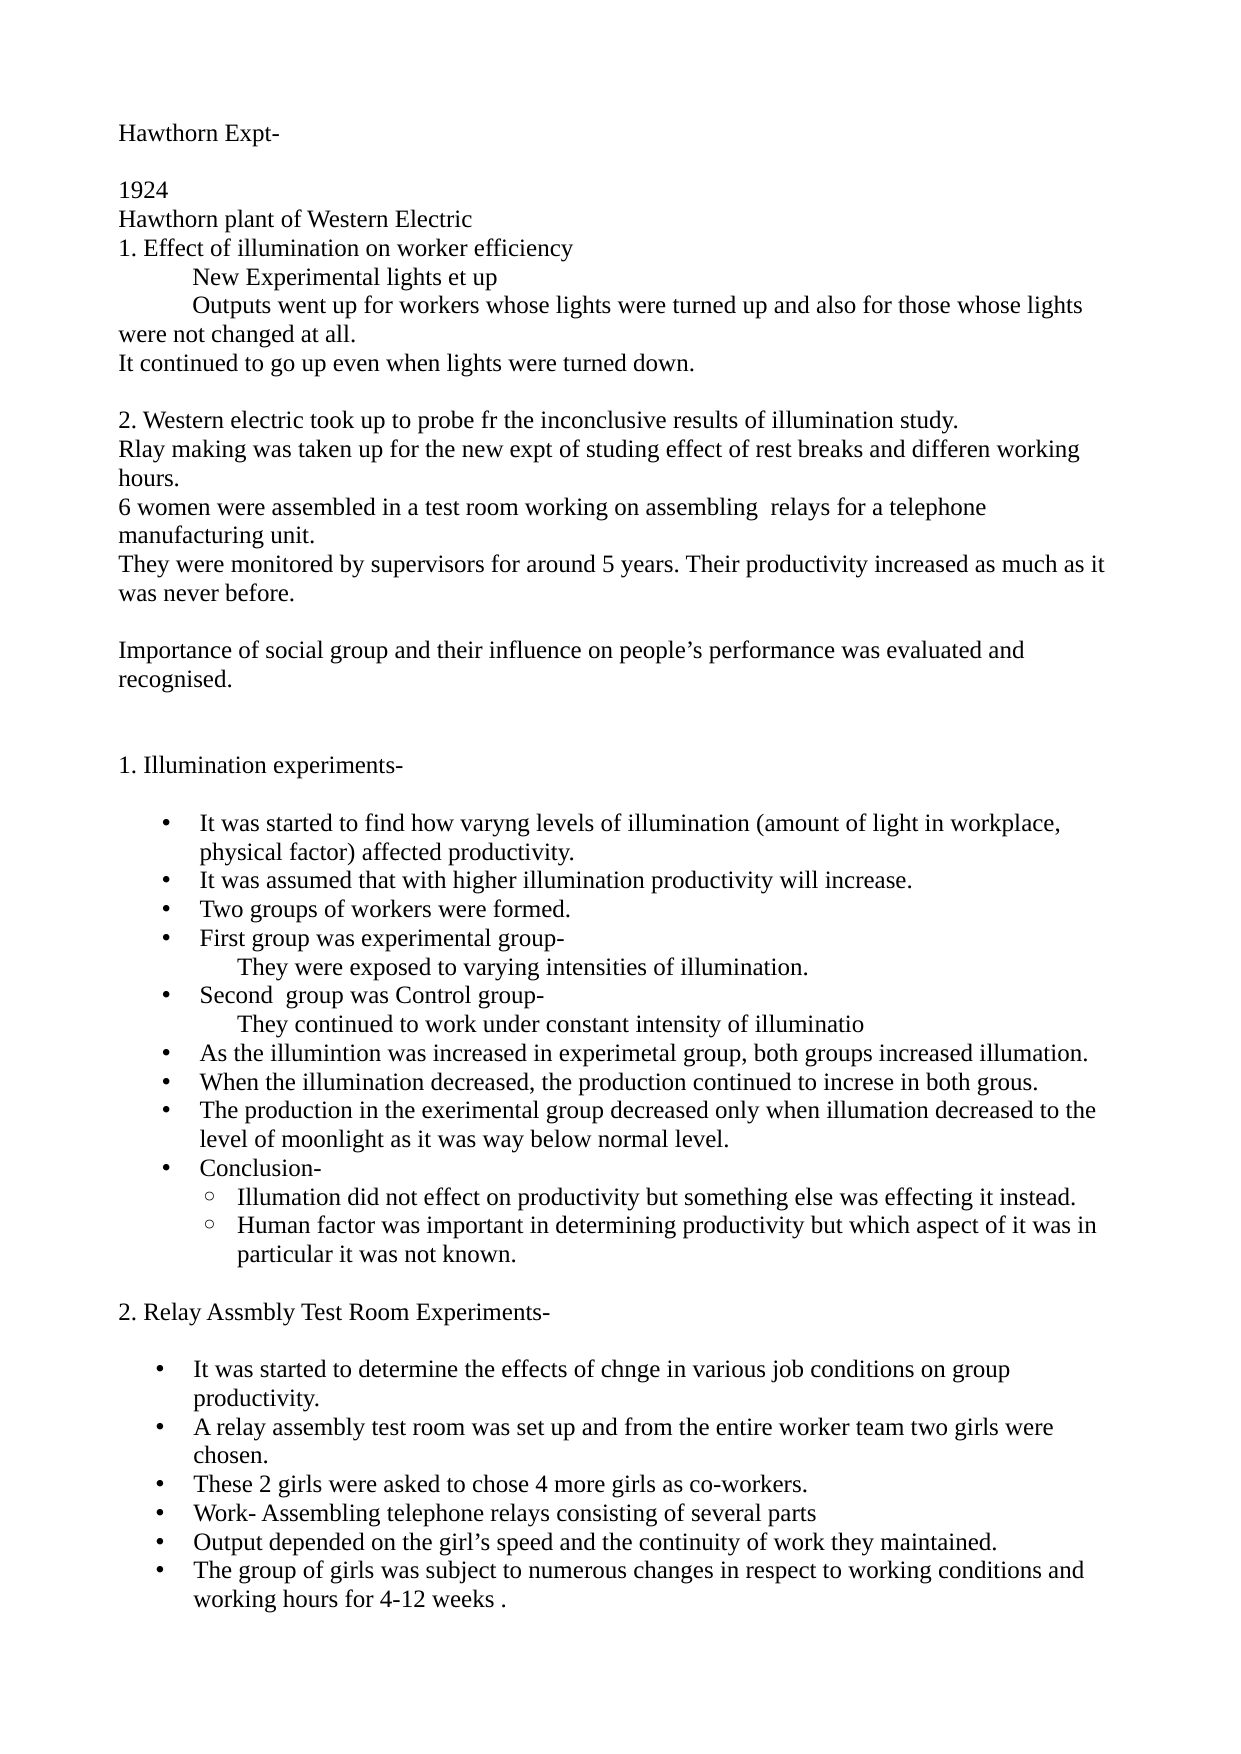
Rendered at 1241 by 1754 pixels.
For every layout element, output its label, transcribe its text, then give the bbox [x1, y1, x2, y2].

list They continued to work under constant intensity of illuminatio [199, 1009, 1122, 1038]
text New Experimental lights et up [118, 262, 1122, 291]
text Hawthorn plant of Western Electric [118, 204, 1122, 233]
text Hawthorn Expt- [118, 118, 1122, 147]
list Human factor was important in determining productivity but which aspect of it was in particular it was not known. [199, 1211, 1122, 1268]
list The group of girls was subject to numerous changes in respect to working conditions and working hours for 4-12 weeks . [156, 1556, 1122, 1613]
list Second group was Control group- [162, 981, 1122, 1009]
list It was assumed that with higher illumination productivity will increase. [162, 866, 1122, 894]
text 1924 [118, 176, 1122, 204]
list The production in the exerimental group decreased only when illumation decreased to the level of moonlight as it was way below normal level. [162, 1096, 1122, 1153]
text 6 women were assembled in a test room working on assembling relays for a telephone manufacturing unit. [118, 492, 1122, 549]
list Two groups of workers were formed. [162, 894, 1122, 923]
list As the illumintion was increased in experimetal group, both groups increased illumation. [162, 1038, 1122, 1067]
list A relay assembly test room was set up and from the entire worker team two girls were chosen. [156, 1412, 1122, 1469]
list They were exposed to varying intensities of illumination. [199, 952, 1122, 981]
list These 2 girls were asked to chose 4 more girls as co-workers. [156, 1469, 1122, 1498]
text 2. Relay Assmbly Test Room Experiments- [118, 1297, 1122, 1326]
list Illumation did not effect on productivity but something else was effecting it instead. [199, 1182, 1122, 1211]
text 2. Western electric took up to probe fr the inconclusive results of illumination study. [118, 406, 1122, 434]
text They were monitored by supervisors for around 5 years. Their productivity increased as much as it was never before. [118, 549, 1122, 607]
list Conclusion- [162, 1153, 1122, 1182]
list First group was experimental group- [162, 923, 1122, 952]
list It was started to determine the effects of chnge in various job conditions on group productivity. [156, 1354, 1122, 1412]
text Rlay making was taken up for the new expt of studing effect of rest breaks and differen working hours. [118, 434, 1122, 492]
text 1. Effect of illumination on worker efficiency [118, 233, 1122, 262]
list It was started to find how varyng levels of illumination (amount of light in workplace, physical factor) affected productivity. [162, 808, 1122, 866]
list When the illumination decreased, the production continued to increse in both grous. [162, 1067, 1122, 1096]
list Output depended on the girl’s speed and the continuity of work they maintained. [156, 1527, 1122, 1556]
text It continued to go up even when lights were turned down. [118, 348, 1122, 377]
list Work- Assembling telephone relays consisting of several parts [156, 1498, 1122, 1527]
text 1. Illumination experiments- [118, 751, 1122, 779]
text Outputs went up for workers whose lights were turned up and also for those whose lights were not changed at all. [118, 291, 1122, 348]
text Importance of social group and their influence on people’s performance was evaluated and recognised. [118, 636, 1122, 693]
